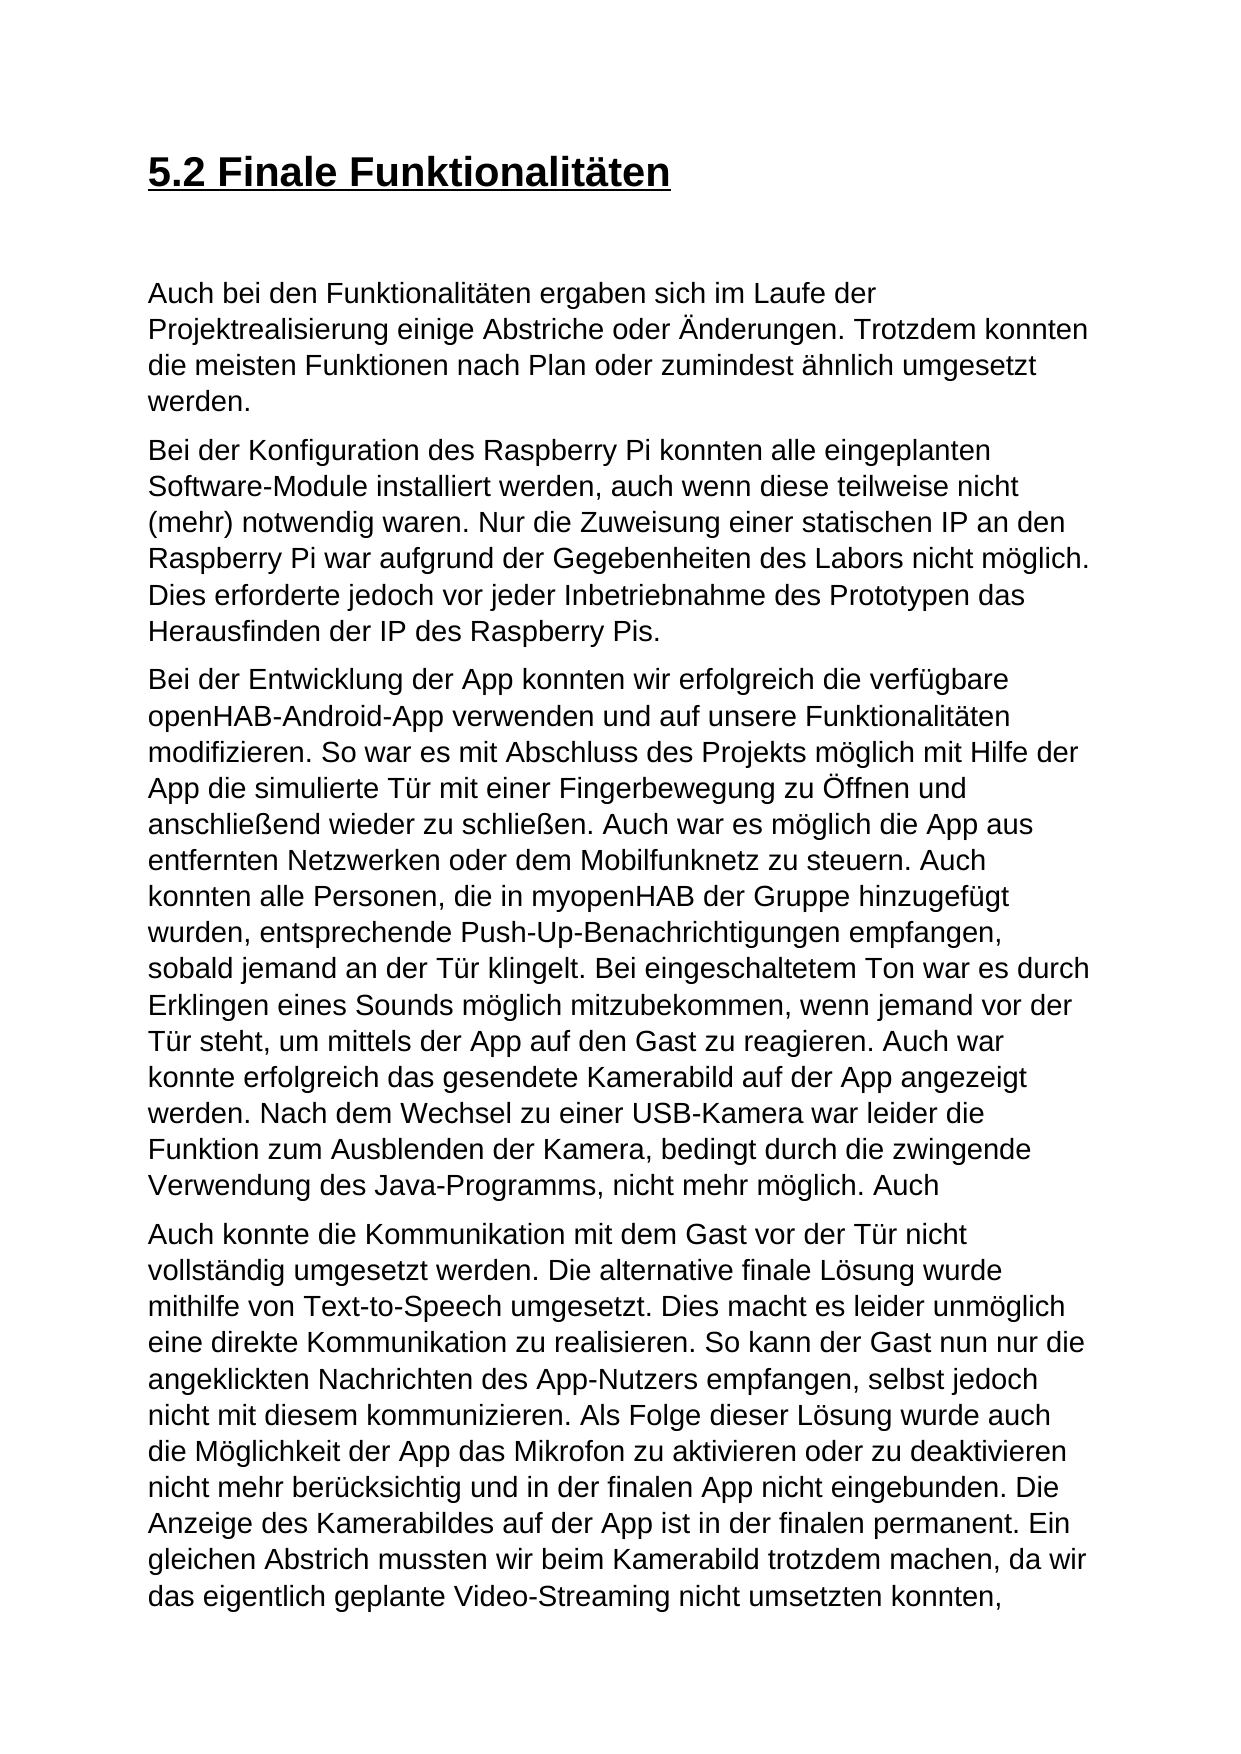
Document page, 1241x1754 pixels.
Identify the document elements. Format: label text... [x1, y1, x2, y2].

text Bei der Konfiguration des Raspberry Pi konnten alle eingeplanten Software-Module installiert werden, auch wenn diese teilweise nicht (mehr) notwendig waren. Nur die Zuweisung einer statischen IP an den Raspberry Pi war aufgrund der Gegebenheiten des Labors nicht möglich. Dies erforderte jedoch vor jeder Inbetriebnahme des Prototypen das Herausfinden der IP des Raspberry Pis. [148, 433, 1093, 647]
text Auch bei den Funktionalitäten ergaben sich im Laufe der Projektrealisierung einige Abstriche oder Änderungen. Trotzdem konnten die meisten Funktionen nach Plan oder zumindest ähnlich umgesetzt werden. [148, 276, 1093, 418]
text Bei der Entwicklung der App konnten wir erfolgreich die verfügbare openHAB-Android-App verwenden und auf unsere Funktionalitäten modifizieren. So war es mit Abschluss des Projekts möglich mit Hilfe der App die simulierte Tür mit einer Fingerbewegung zu Öffnen und anschließend wieder zu schließen. Auch war es möglich die App aus entfernten Netzwerken oder dem Mobilfunknetz zu steuern. Auch konnten alle Personen, die in myopenHAB der Gruppe hinzugefügt wurden, entsprechende Push-Up-Benachrichtigungen empfangen, sobald jemand an der Tür klingelt. Bei eingeschaltetem Ton war es durch Erklingen eines Sounds möglich mitzubekommen, wenn jemand vor der Tür steht, um mittels der App auf den Gast zu reagieren. Auch war konnte erfolgreich das gesendete Kamerabild auf der App angezeigt werden. Nach dem Wechsel zu einer USB-Kamera war leider die Funktion zum Ausblenden der Kamera, bedingt durch die zwingende Verwendung des Java-Programms, nicht mehr möglich. Auch [148, 662, 1093, 1202]
text 5.2 Finale Funktionalitäten [148, 148, 1093, 196]
text Auch konnte die Kommunikation mit dem Gast vor der Tür nicht vollständig umgesetzt werden. Die alternative finale Lösung wurde mithilfe von Text-to-Speech umgesetzt. Dies macht es leider unmöglich eine direkte Kommunikation zu realisieren. So kann der Gast nun nur die angeklickten Nachrichten des App-Nutzers empfangen, selbst jedoch nicht mit diesem kommunizieren. Als Folge dieser Lösung wurde auch die Möglichkeit der App das Mikrofon zu aktivieren oder zu deaktivieren nicht mehr berücksichtig und in der finalen App nicht eingebunden. Die Anzeige des Kamerabildes auf der App ist in der finalen permanent. Ein gleichen Abstrich mussten wir beim Kamerabild trotzdem machen, da wir das eigentlich geplante Video-Streaming nicht umsetzten konnten, [148, 1217, 1093, 1612]
